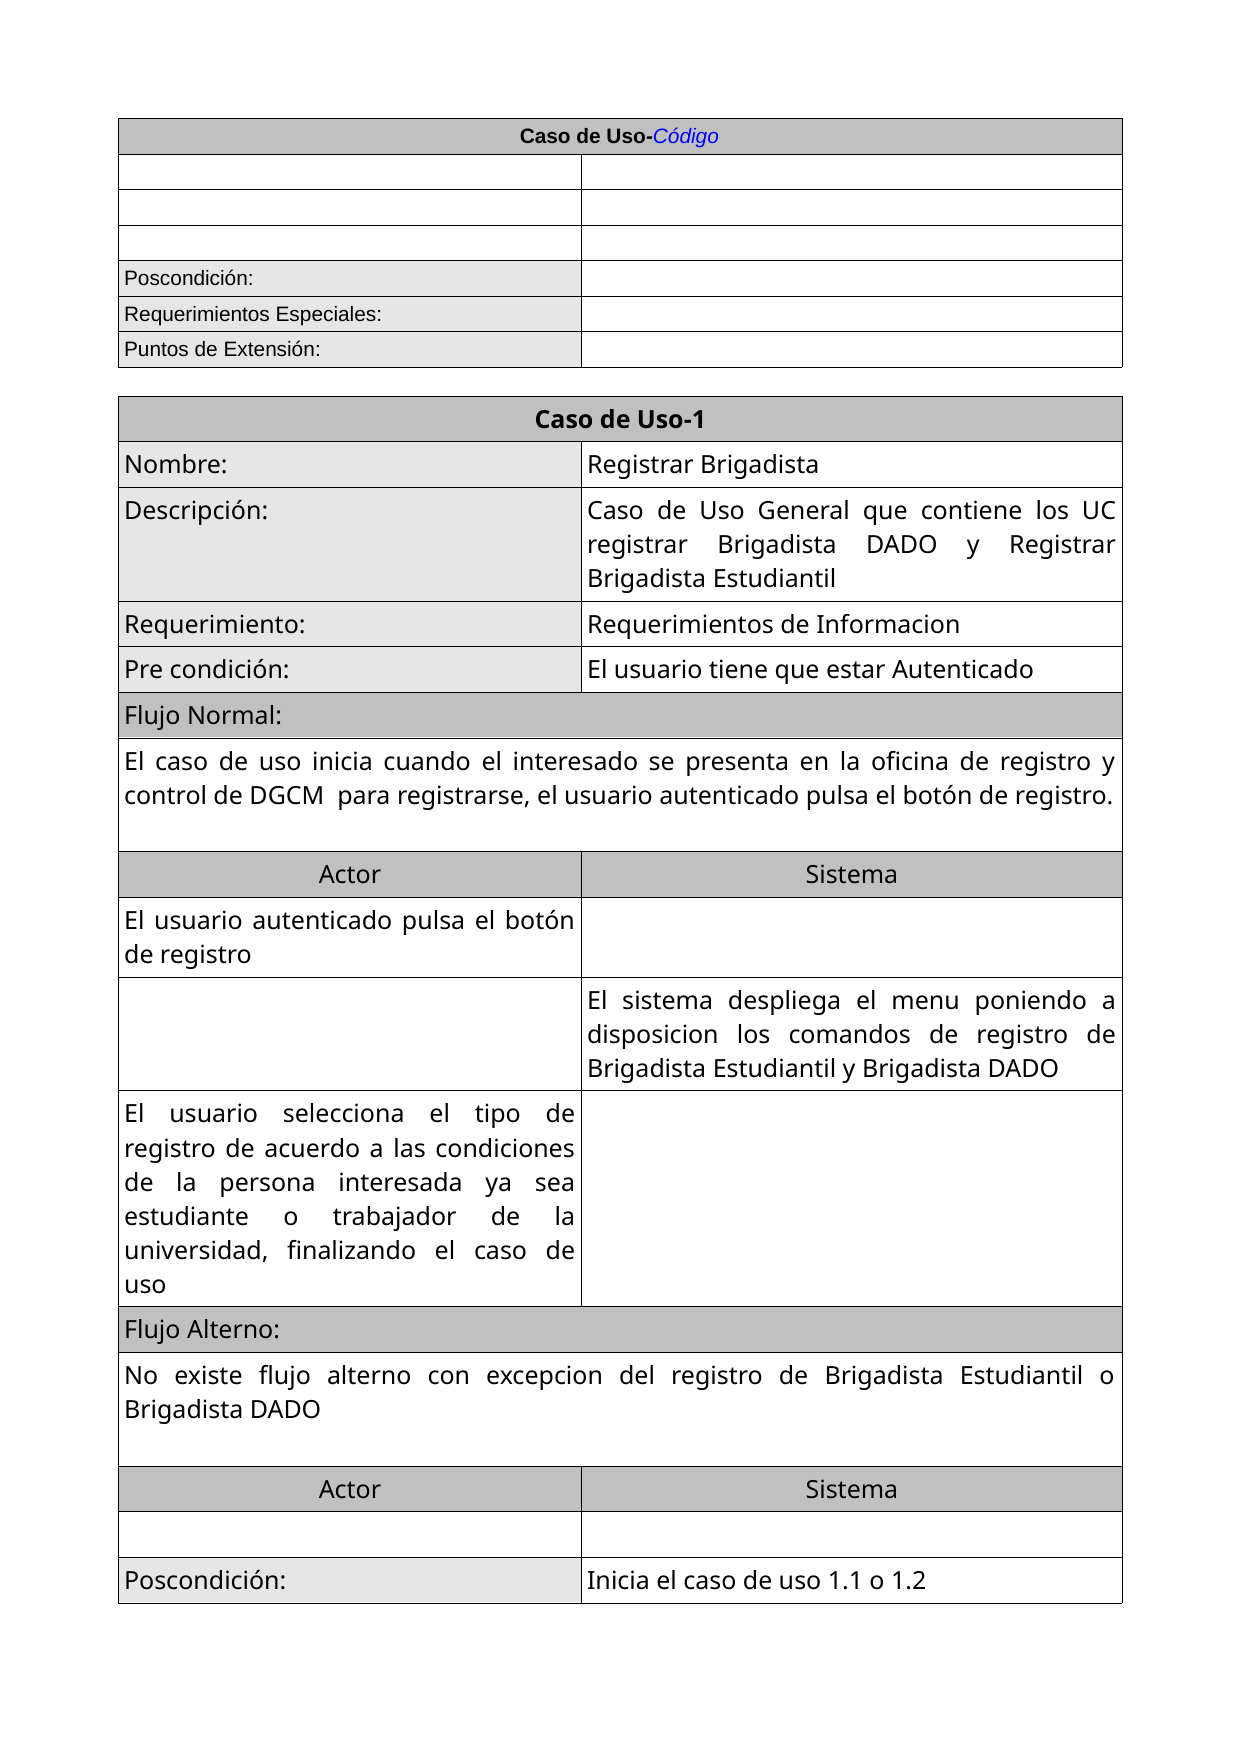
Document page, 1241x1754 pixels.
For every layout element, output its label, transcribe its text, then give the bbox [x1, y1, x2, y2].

table_cell [582, 226, 1122, 260]
table_cell Poscondición: [119, 261, 581, 296]
table_cell Puntos de Extensión: [119, 332, 581, 367]
table_cell No existe flujo alterno con excepcion del registro de Brigadista Estudiantil o Brigadista DADO [119, 1353, 1122, 1466]
table_header Caso de Uso-Código [119, 119, 1122, 154]
table_cell Flujo Normal: [119, 693, 1122, 737]
table_cell El caso de uso inicia cuando el interesado se presenta en la oficina de registro y control de DGCM para registrarse, el usuario autenticado pulsa el botón de registro. [119, 739, 1122, 851]
table_cell El sistema despliega el menu poniendo a disposicion los comandos de registro de Brigadista Estudiantil y Brigadista DADO [582, 978, 1122, 1090]
table_cell El usuario tiene que estar Autenticado [582, 647, 1122, 692]
table_cell [119, 155, 581, 189]
table_cell Caso de Uso General que contiene los UC registrar Brigadista DADO y Registrar Brigadista Estudiantil [582, 488, 1122, 601]
table_cell [582, 1512, 1122, 1557]
table_cell [582, 261, 1122, 296]
table_cell Requerimientos Especiales: [119, 297, 581, 331]
table_cell Pre condición: [119, 647, 581, 692]
table_cell Sistema [582, 1467, 1122, 1511]
table_cell [582, 297, 1122, 331]
table_cell Sistema [582, 852, 1122, 897]
table_cell Registrar Brigadista [582, 442, 1122, 487]
table_cell [119, 190, 581, 225]
table_cell [582, 1091, 1122, 1306]
table_cell [119, 978, 581, 1090]
table_cell Requerimiento: [119, 602, 581, 646]
table_cell Inicia el caso de uso 1.1 o 1.2 [582, 1558, 1122, 1602]
table_cell [582, 898, 1122, 977]
table_cell Actor [119, 1467, 581, 1511]
table_cell Descripción: [119, 488, 581, 601]
table_cell Requerimientos de Informacion [582, 602, 1122, 646]
table_cell [582, 332, 1122, 367]
table_header Caso de Uso-1 [119, 397, 1122, 441]
table_cell [582, 155, 1122, 189]
table_cell El usuario selecciona el tipo de registro de acuerdo a las condiciones de la persona interesada ya sea estudiante o trabajador de la universidad, finalizando el caso de uso [119, 1091, 581, 1306]
table_cell Flujo Alterno: [119, 1307, 1122, 1352]
table_cell Actor [119, 852, 581, 897]
table_cell Poscondición: [119, 1558, 581, 1602]
table_cell [119, 1512, 581, 1557]
table_cell [582, 190, 1122, 225]
table_cell Nombre: [119, 442, 581, 487]
table_cell [119, 226, 581, 260]
table_cell El usuario autenticado pulsa el botón de registro [119, 898, 581, 977]
